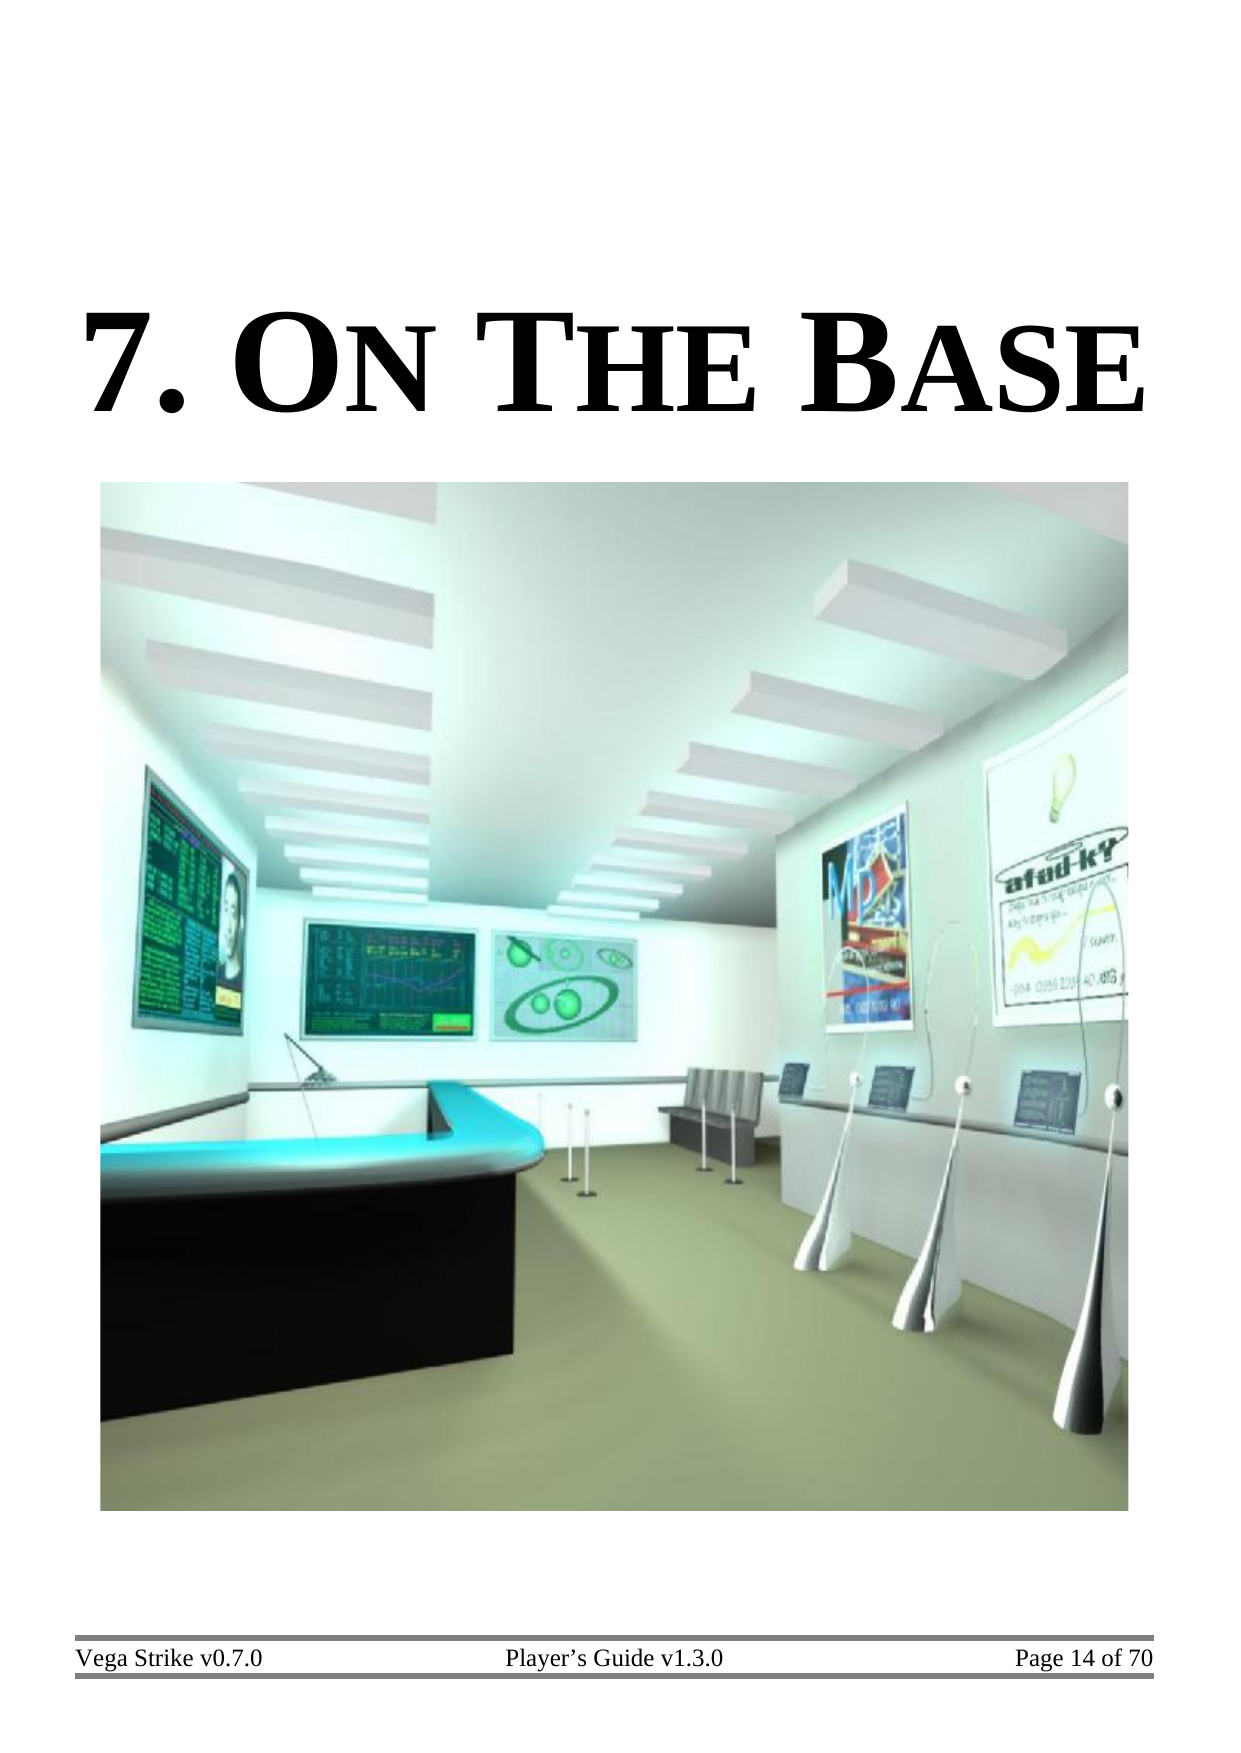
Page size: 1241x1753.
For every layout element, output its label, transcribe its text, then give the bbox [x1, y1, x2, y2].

picture [100, 482, 1129, 1511]
subtitle 7. ON THE BASE [75, 272, 1154, 482]
